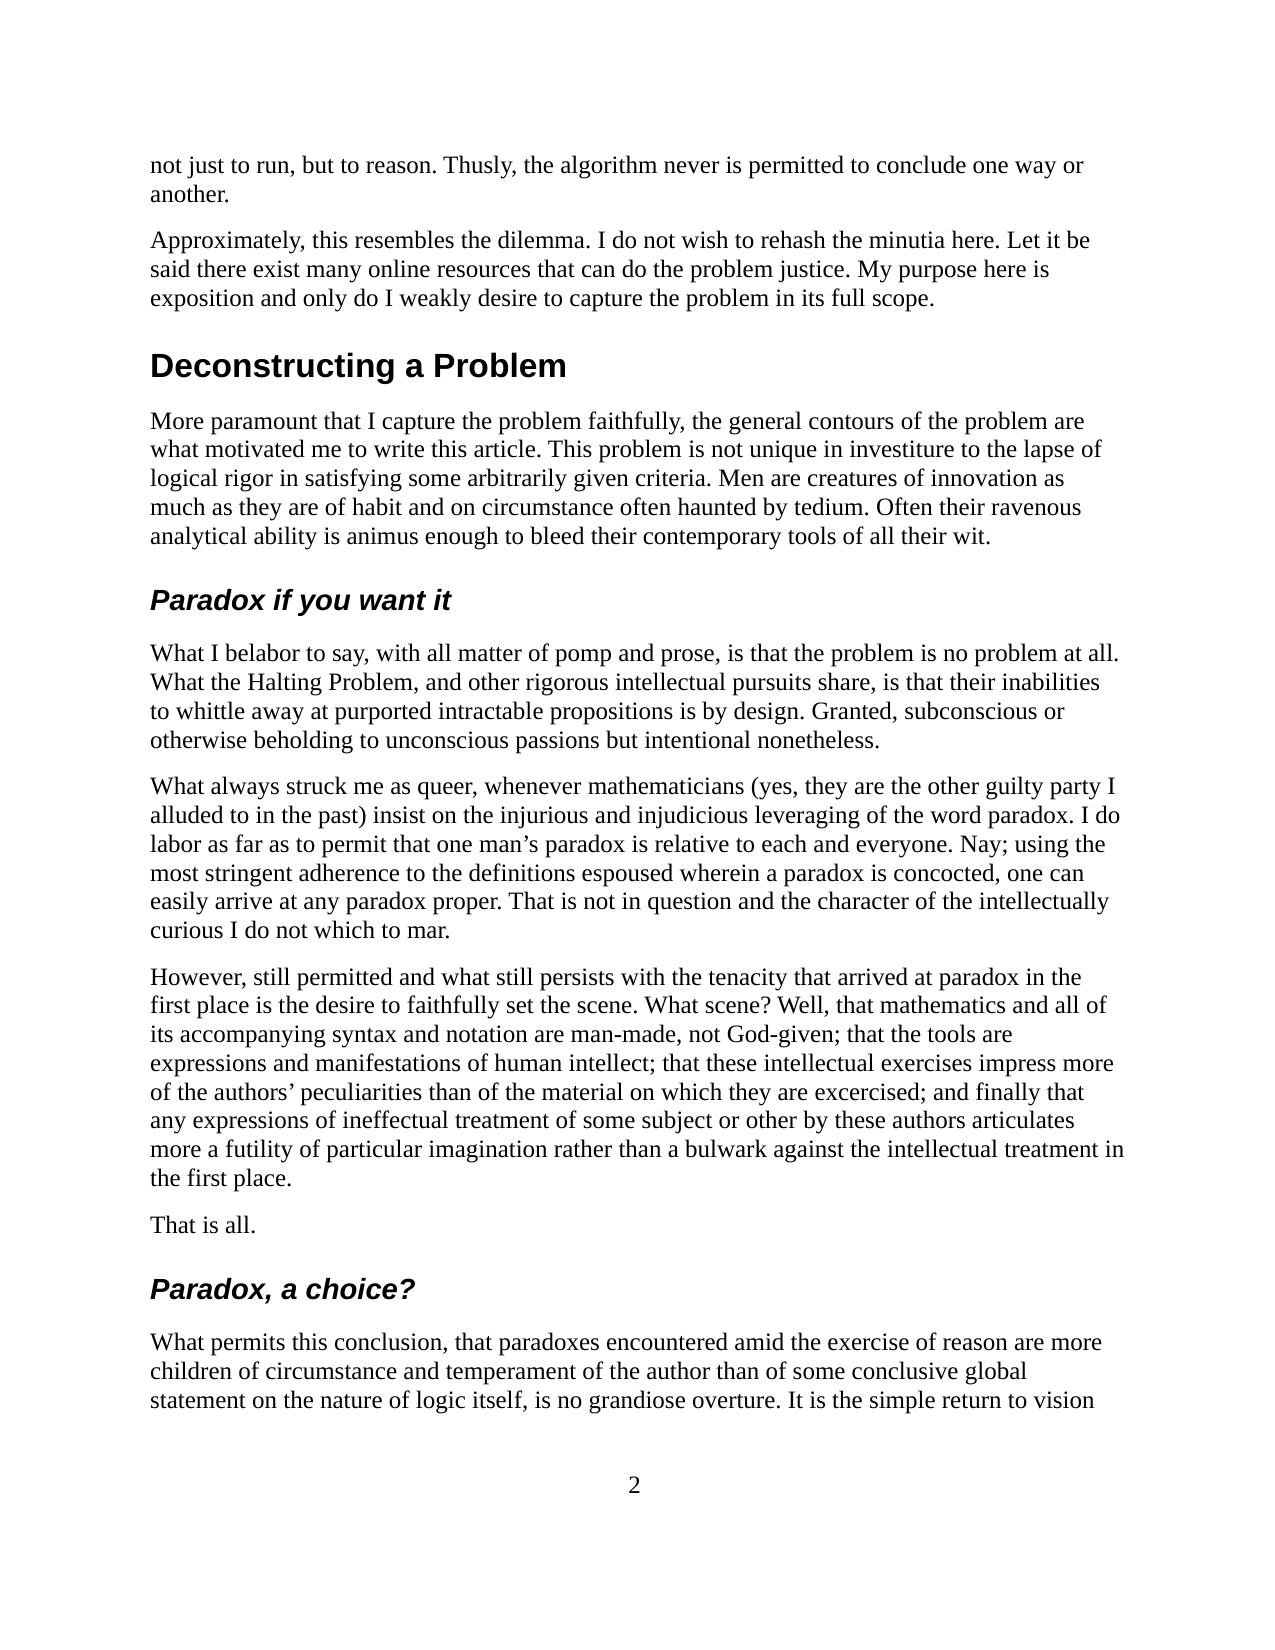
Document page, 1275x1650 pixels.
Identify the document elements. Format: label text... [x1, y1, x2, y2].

subtitle Paradox if you want it [150, 583, 1125, 617]
text not just to run, but to reason. Thusly, the algorithm never is permitted to conclude one way or another. [150, 150, 1125, 207]
subtitle Deconstructing a Problem [150, 346, 1125, 384]
text More paramount that I capture the problem faithfully, the general contours of the problem are what motivated me to write this article. This problem is not unique in investiture to the lapse of logical rigor in satisfying some arbitrarily given criteria. Men are creatures of innovation as much as they are of habit and on circumstance often haunted by tedium. Often their ravenous analytical ability is animus enough to bleed their contemporary tools of all their wit. [150, 406, 1125, 549]
text Approximately, this resembles the dilemma. I do not wish to rehash the minutia here. Let it be said there exist many online resources that can do the problem justice. My purpose here is exposition and only do I weakly desire to capture the problem in its full scope. [150, 225, 1125, 312]
text What I belabor to say, with all matter of pomp and prose, is that the problem is no problem at all. What the Halting Problem, and other rigorous intellectual pursuits share, is that their inabilities to whittle away at purported intractable propositions is by design. Granted, subconscious or otherwise beholding to unconscious passions but intentional nonetheless. [150, 638, 1125, 753]
text That is all. [150, 1210, 1125, 1238]
text What always struck me as queer, whenever mathematicians (yes, they are the other guilty party I alluded to in the past) insist on the injurious and injudicious leveraging of the word paradox. I do labor as far as to permit that one man’s paradox is relative to each and everyone. Nay; using the most stringent adherence to the definitions espoused wherein a paradox is concocted, one can easily arrive at any paradox proper. That is not in question and the character of the intellectually curious I do not which to mar. [150, 771, 1125, 944]
subtitle Paradox, a choice? [150, 1272, 1125, 1306]
text However, still permitted and what still persists with the tenacity that arrived at paradox in the first place is the desire to faithfully set the scene. What scene? Well, that mathematics and all of its accompanying syntax and notation are man-made, not God-given; that the tools are expressions and manifestations of human intellect; that these intellectual exercises impress more of the authors’ peculiarities than of the material on which they are excercised; and finally that any expressions of ineffectual treatment of some subject or other by these authors articulates more a futility of particular imagination rather than a bulwark against the intellectual treatment in the first place. [150, 962, 1125, 1192]
text What permits this conclusion, that paradoxes encountered amid the exercise of reason are more children of circumstance and temperament of the author than of some conclusive global statement on the nature of logic itself, is no grandiose overture. It is the simple return to vision [150, 1327, 1125, 1414]
